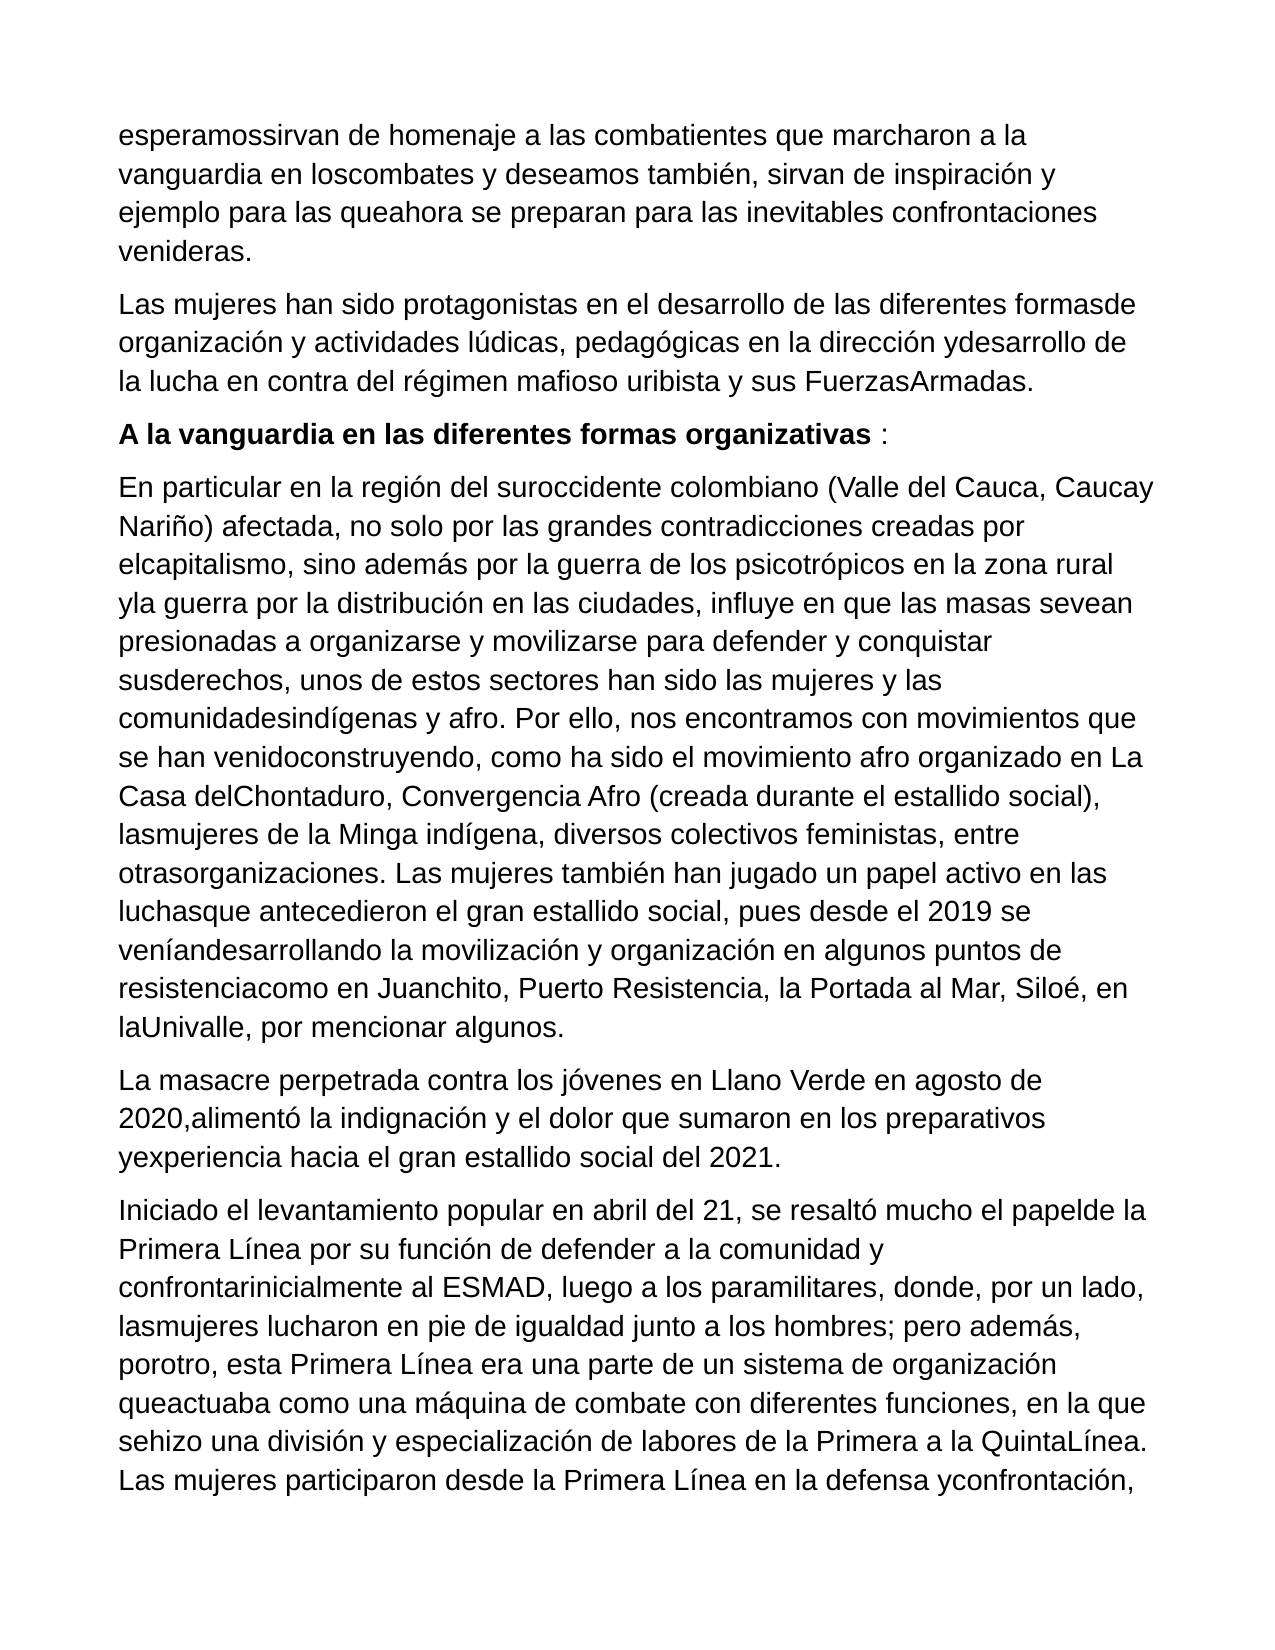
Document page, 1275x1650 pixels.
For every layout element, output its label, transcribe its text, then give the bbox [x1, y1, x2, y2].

text La masacre perpetrada contra los jóvenes en Llano Verde en agosto de 2020,alimentó la indignación y el dolor que sumaron en los preparativos yexperiencia hacia el gran estallido social del 2021. [118, 1063, 1157, 1173]
text Las mujeres han sido protagonistas en el desarrollo de las diferentes formasde organización y actividades lúdicas, pedagógicas en la dirección ydesarrollo de la lucha en contra del régimen mafioso uribista y sus FuerzasArmadas. [118, 287, 1157, 397]
text En particular en la región del suroccidente colombiano (Valle del Cauca, Caucay Nariño) afectada, no solo por las grandes contradicciones creadas por elcapitalismo, sino además por la guerra de los psicotrópicos en la zona rural yla guerra por la distribución en las ciudades, influye en que las masas sevean presionadas a organizarse y movilizarse para defender y conquistar susderechos, unos de estos sectores han sido las mujeres y las comunidadesindígenas y afro. Por ello, nos encontramos con movimientos que se han venidoconstruyendo, como ha sido el movimiento afro organizado en La Casa delChontaduro, Convergencia Afro (creada durante el estallido social), lasmujeres de la Minga indígena, diversos colectivos feministas, entre otrasorganizaciones. Las mujeres también han jugado un papel activo en las luchasque antecedieron el gran estallido social, pues desde el 2019 se veníandesarrollando la movilización y organización en algunos puntos de resistenciacomo en Juanchito, Puerto Resistencia, la Portada al Mar, Siloé, en laUnivalle, por mencionar algunos. [118, 470, 1157, 1043]
text Iniciado el levantamiento popular en abril del 21, se resaltó mucho el papelde la Primera Línea por su función de defender a la comunidad y confrontarinicialmente al ESMAD, luego a los paramilitares, donde, por un lado, lasmujeres lucharon en pie de igualdad junto a los hombres; pero además, porotro, esta Primera Línea era una parte de un sistema de organización queactuaba como una máquina de combate con diferentes funciones, en la que sehizo una división y especialización de labores de la Primera a la QuintaLínea. Las mujeres participaron desde la Primera Línea en la defensa yconfrontación, [118, 1193, 1157, 1496]
text A la vanguardia en las diferentes formas organizativas : [118, 417, 1157, 451]
text esperamossirvan de homenaje a las combatientes que marcharon a la vanguardia en loscombates y deseamos también, sirvan de inspiración y ejemplo para las queahora se preparan para las inevitables confrontaciones venideras. [118, 118, 1157, 267]
